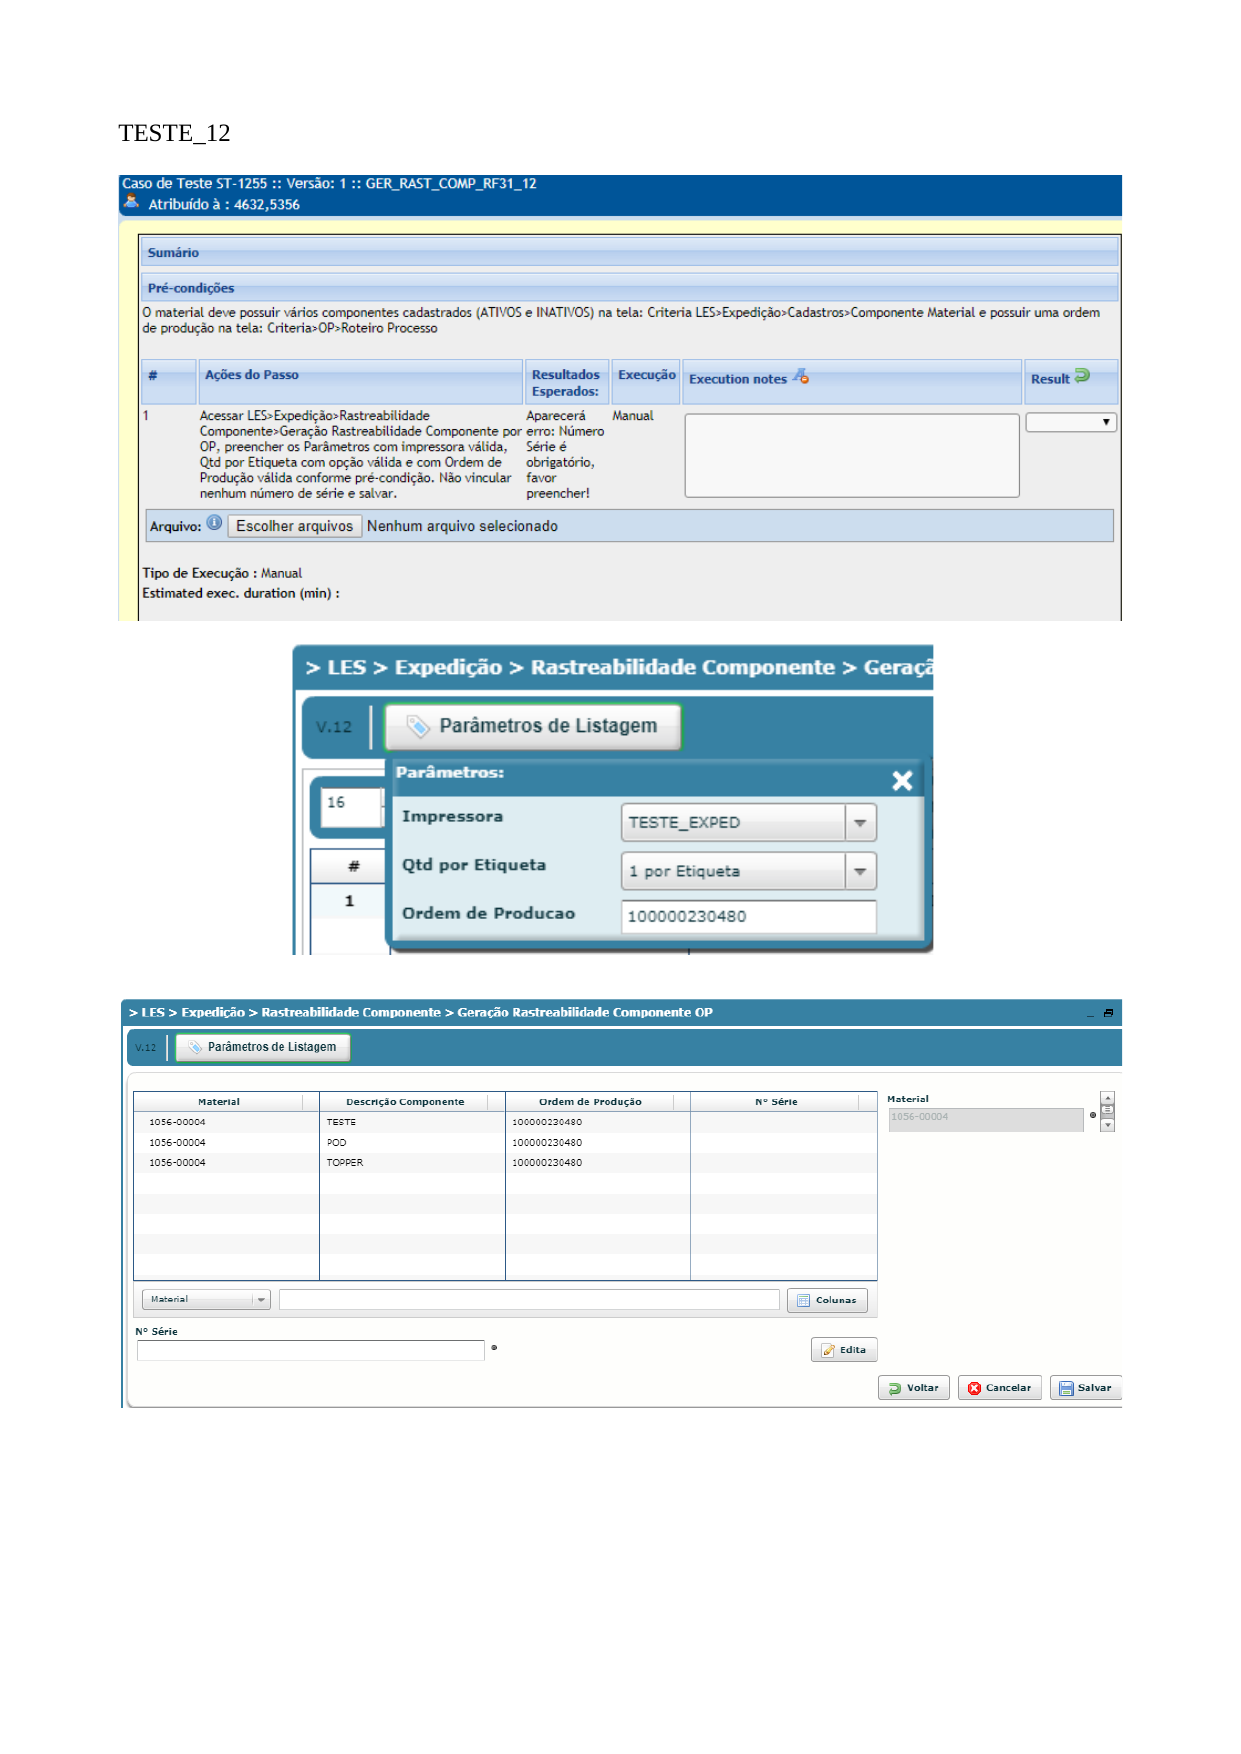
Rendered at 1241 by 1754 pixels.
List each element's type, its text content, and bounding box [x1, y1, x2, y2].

picture [118, 175, 1123, 621]
picture [118, 993, 1123, 1408]
text TESTE_12 [118, 118, 1122, 147]
picture [285, 637, 934, 955]
